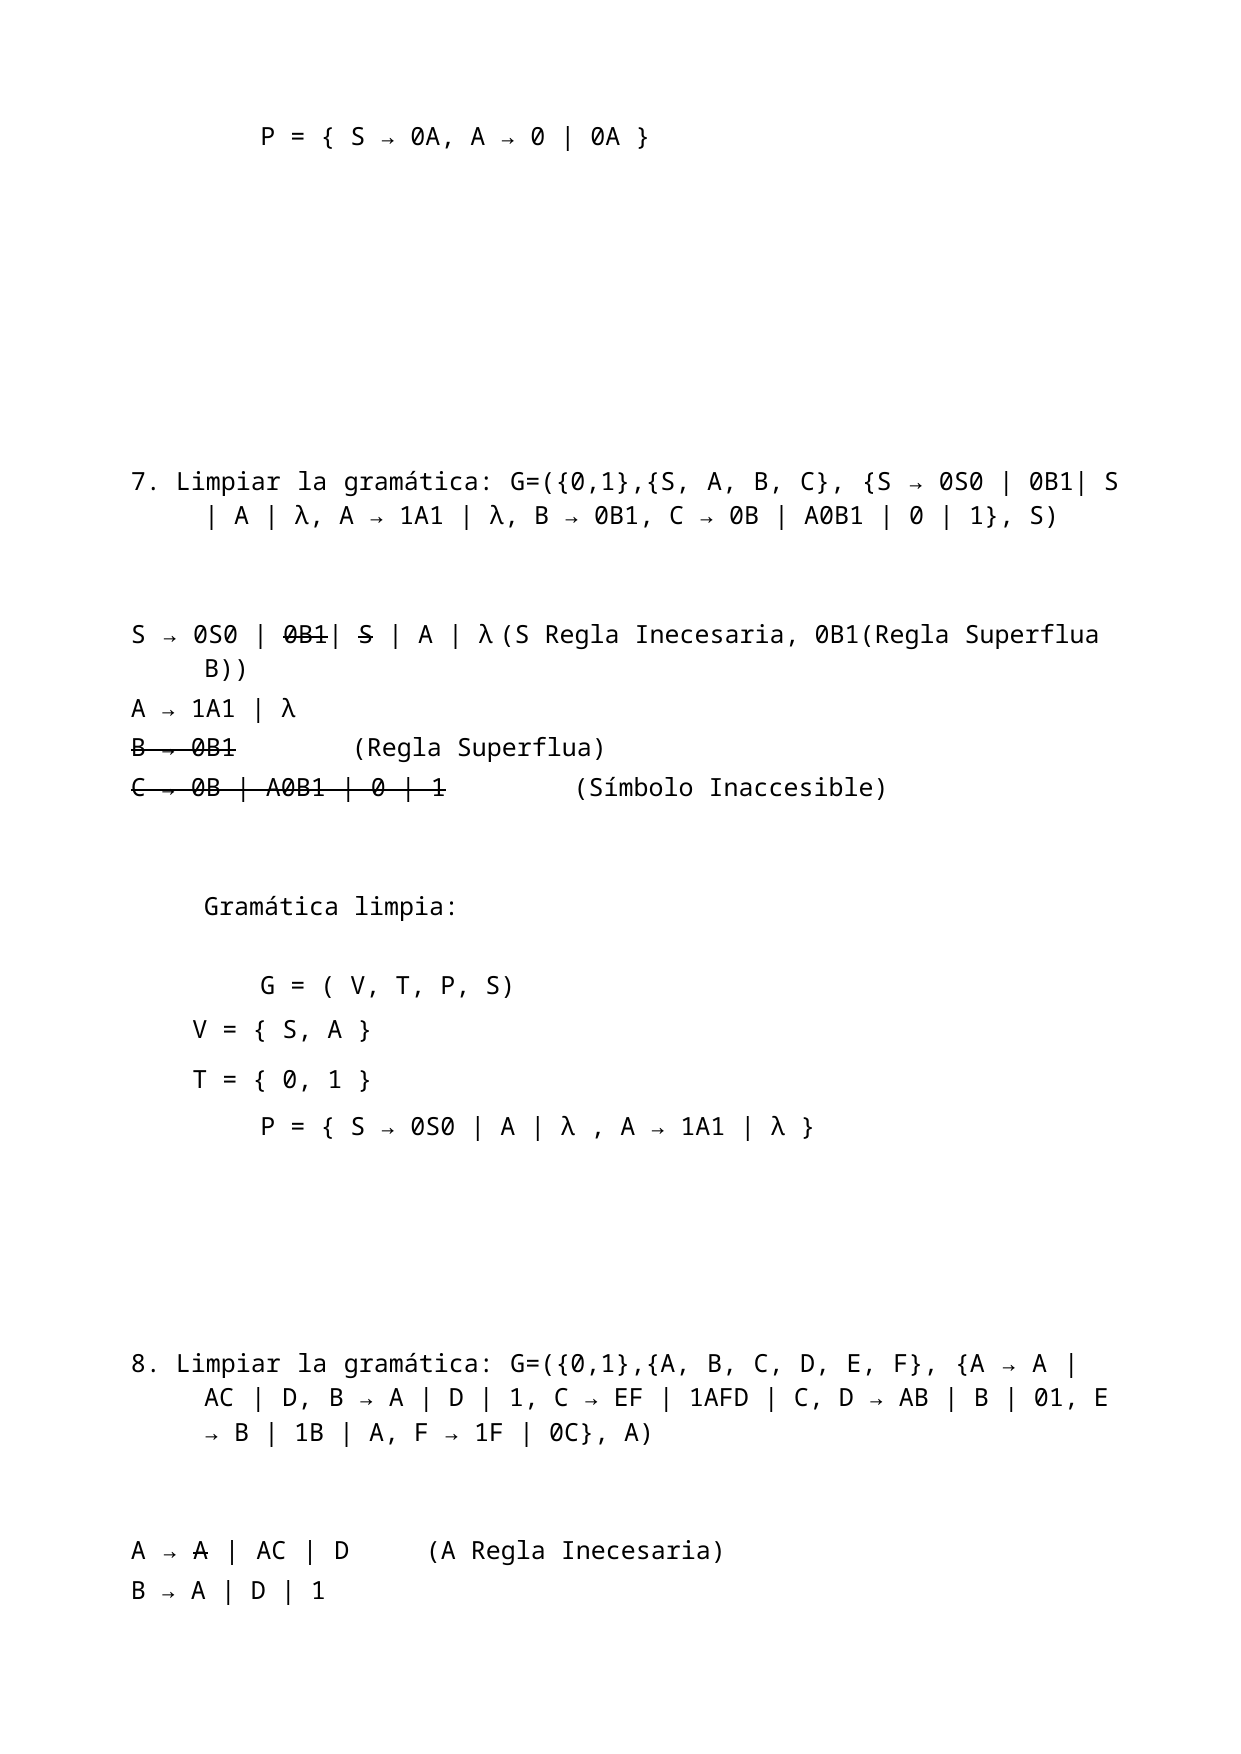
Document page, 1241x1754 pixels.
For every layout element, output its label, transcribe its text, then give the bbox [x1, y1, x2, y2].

list 8. Limpiar la gramática: G=({0,1},{A, B, C, D, E, F}, {A → A | AC | D, B → A | D | 1, C → EF | 1AFD | C, D → AB | B | 01, E → B | 1B | A, F → 1F | 0C}, A) [131, 1346, 1122, 1448]
list P = { S → 0S0 | A | λ , A → 1A1 | λ } [131, 1108, 1122, 1143]
list C → 0B | A0B1 | 0 | 1 (Símbolo Inaccesible) [131, 769, 1122, 804]
list P = { S → 0A, A → 0 | 0A } [131, 118, 1122, 152]
list A → A | AC | D (A Regla Inecesaria) [131, 1533, 1122, 1567]
list B → 0B1 (Regla Superflua) [131, 730, 1122, 764]
text T = { 0, 1 } [118, 1062, 1122, 1096]
list S → 0S0 | 0B1| S | A | λ (S Regla Inecesaria, 0B1(Regla Superflua B)) [131, 617, 1122, 685]
list A → 1A1 | λ [131, 690, 1122, 724]
list B → A | D | 1 [131, 1572, 1122, 1607]
list 7. Limpiar la gramática: G=({0,1},{S, A, B, C}, {S → 0S0 | 0B1| S | A | λ, A → 1A1 | λ, B → 0B1, C → 0B | A0B1 | 0 | 1}, S) [131, 464, 1122, 532]
text V = { S, A } [118, 1011, 1122, 1046]
list Gramática limpia: [131, 888, 1122, 922]
list G = ( V, T, P, S) [131, 967, 1122, 1002]
